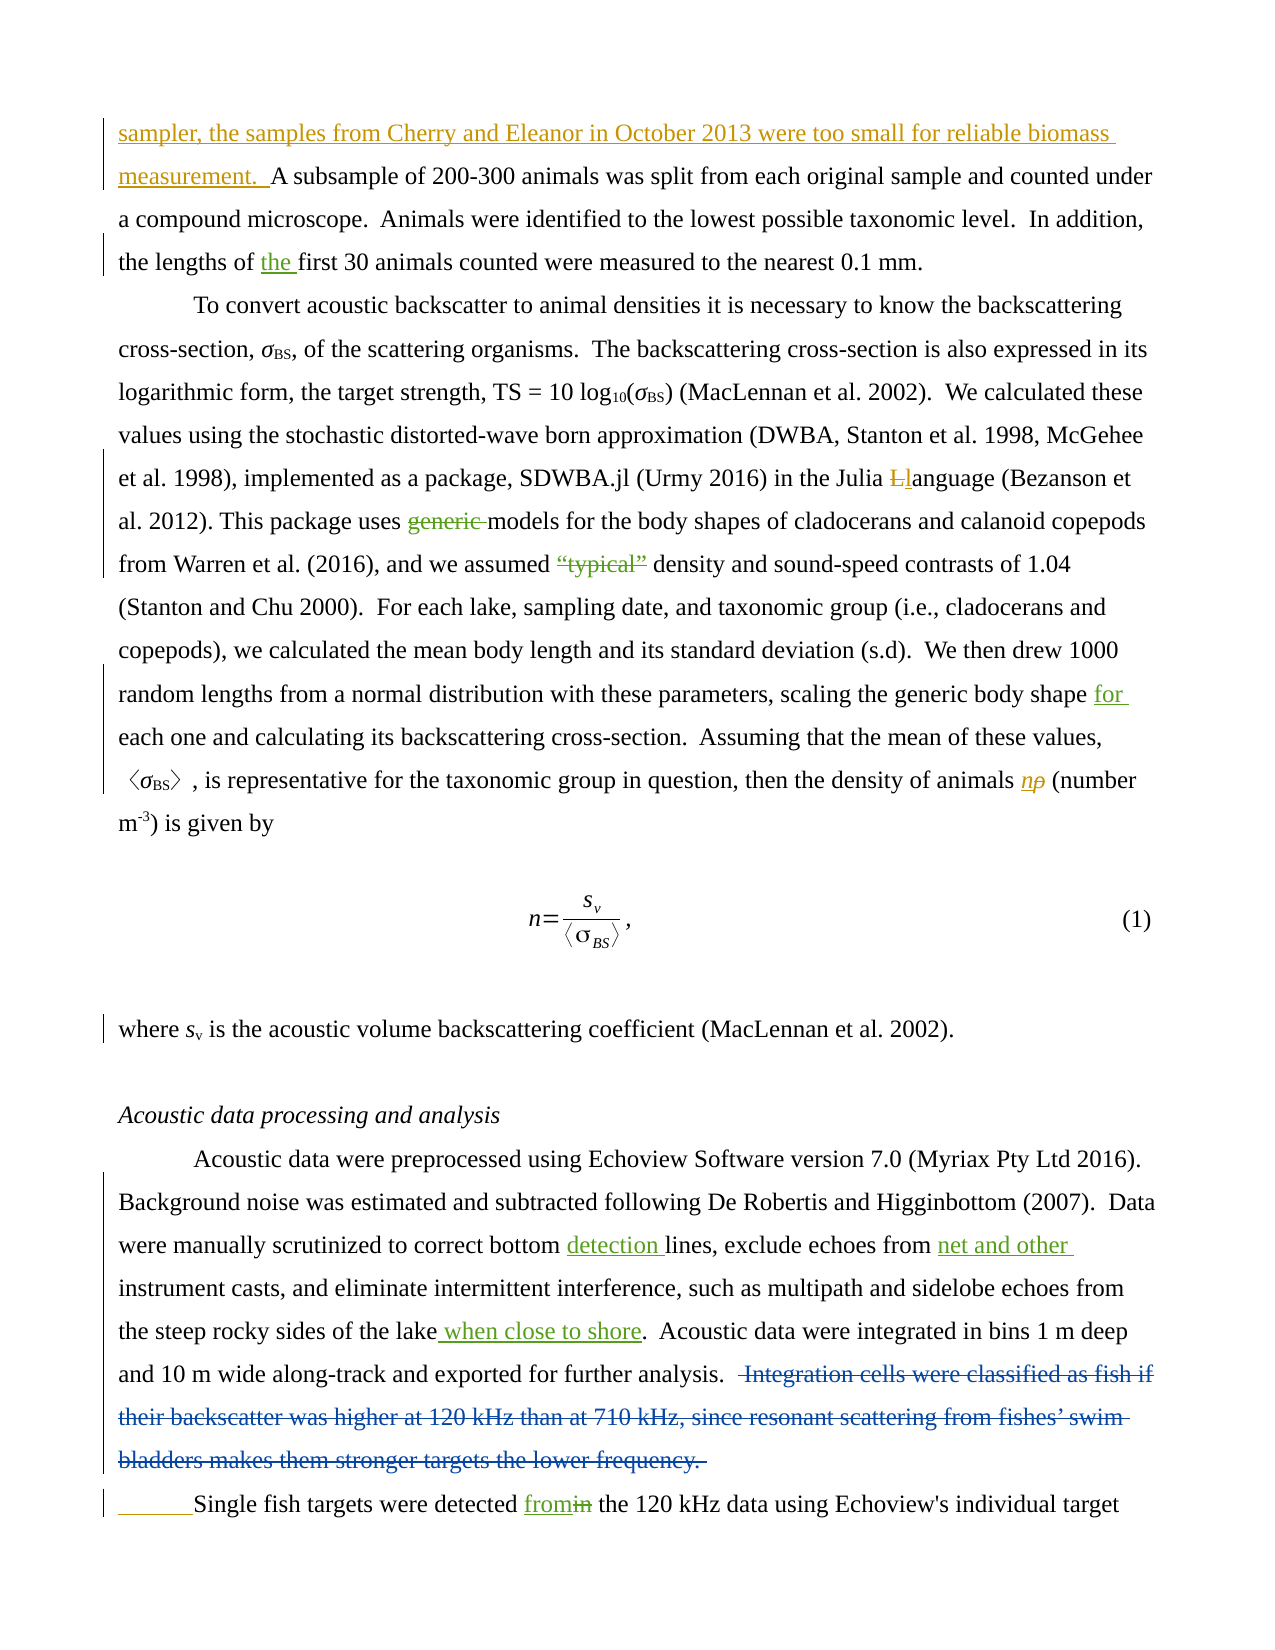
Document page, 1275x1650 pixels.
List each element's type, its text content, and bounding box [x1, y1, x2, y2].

text sampler, the samples from Cherry and Eleanor in October 2013 were too small for reliable biomass measurement. A subsample of 200-300 animals was split from each original sample and counted under a compound microscope. Animals were identified to the lowest possible taxonomic level. In addition, the lengths of the first 30 animals counted were measured to the nearest 0.1 mm. [118, 118, 1157, 276]
text Acoustic data were preprocessed using Echoview Software version 7.0 (Myriax Pty Ltd 2016)⁠. Background noise was estimated and subtracted following De Robertis and Higginbottom (2007)⁠. Data were manually scrutinized to correct bottom detection lines, exclude echoes from net and other instrument casts, and eliminate intermittent interference, such as multipath and sidelobe echoes from the steep rocky sides of the lake when close to shore. Acoustic data were integrated in bins 1 m deep and 10 m wide along-track and exported for further analysis. [118, 1144, 1157, 1474]
text where sv is the acoustic volume backscattering coefficient (MacLennan et al. 2002)⁠. [118, 1014, 1157, 1043]
table_header [118, 880, 1041, 971]
table_header (1) [1041, 880, 1157, 971]
text Acoustic data processing and analysis [118, 1101, 1157, 1129]
text Single fish targets were detected from the 120 kHz data using Echoview's individual target [118, 1489, 1157, 1517]
text To convert acoustic backscatter to animal densities it is necessary to know the backscattering cross-section, σBS, of the scattering organisms. The backscattering cross-section is also expressed in its logarithmic form, the target strength, TS = 10 log10(σBS) (MacLennan et al. 2002)⁠. We calculated these values using the stochastic distorted-wave born approximation (DWBA, Stanton et al. 1998, McGehee et al. 1998)⁠, implemented as a package, SDWBA.jl (Urmy 2016)⁠ in the Julia language (Bezanson et al. 2012)⁠. This package uses models for the body shapes of cladocerans and calanoid copepods from Warren et al. (2016)⁠, and we assumed density and sound-speed contrasts of 1.04 (Stanton and Chu 2000)⁠. For each lake, sampling date, and taxonomic group (i.e., cladocerans and copepods), we calculated the mean body length and its standard deviation (s.d). We then drew 1000 random lengths from a normal distribution with these parameters, scaling the generic body shape for each one and calculating its backscattering cross-section. Assuming that the mean of these values, 〈σBS〉, is representative for the taxonomic group in question, then the density of animals n (number m-3) is given by [118, 291, 1157, 837]
